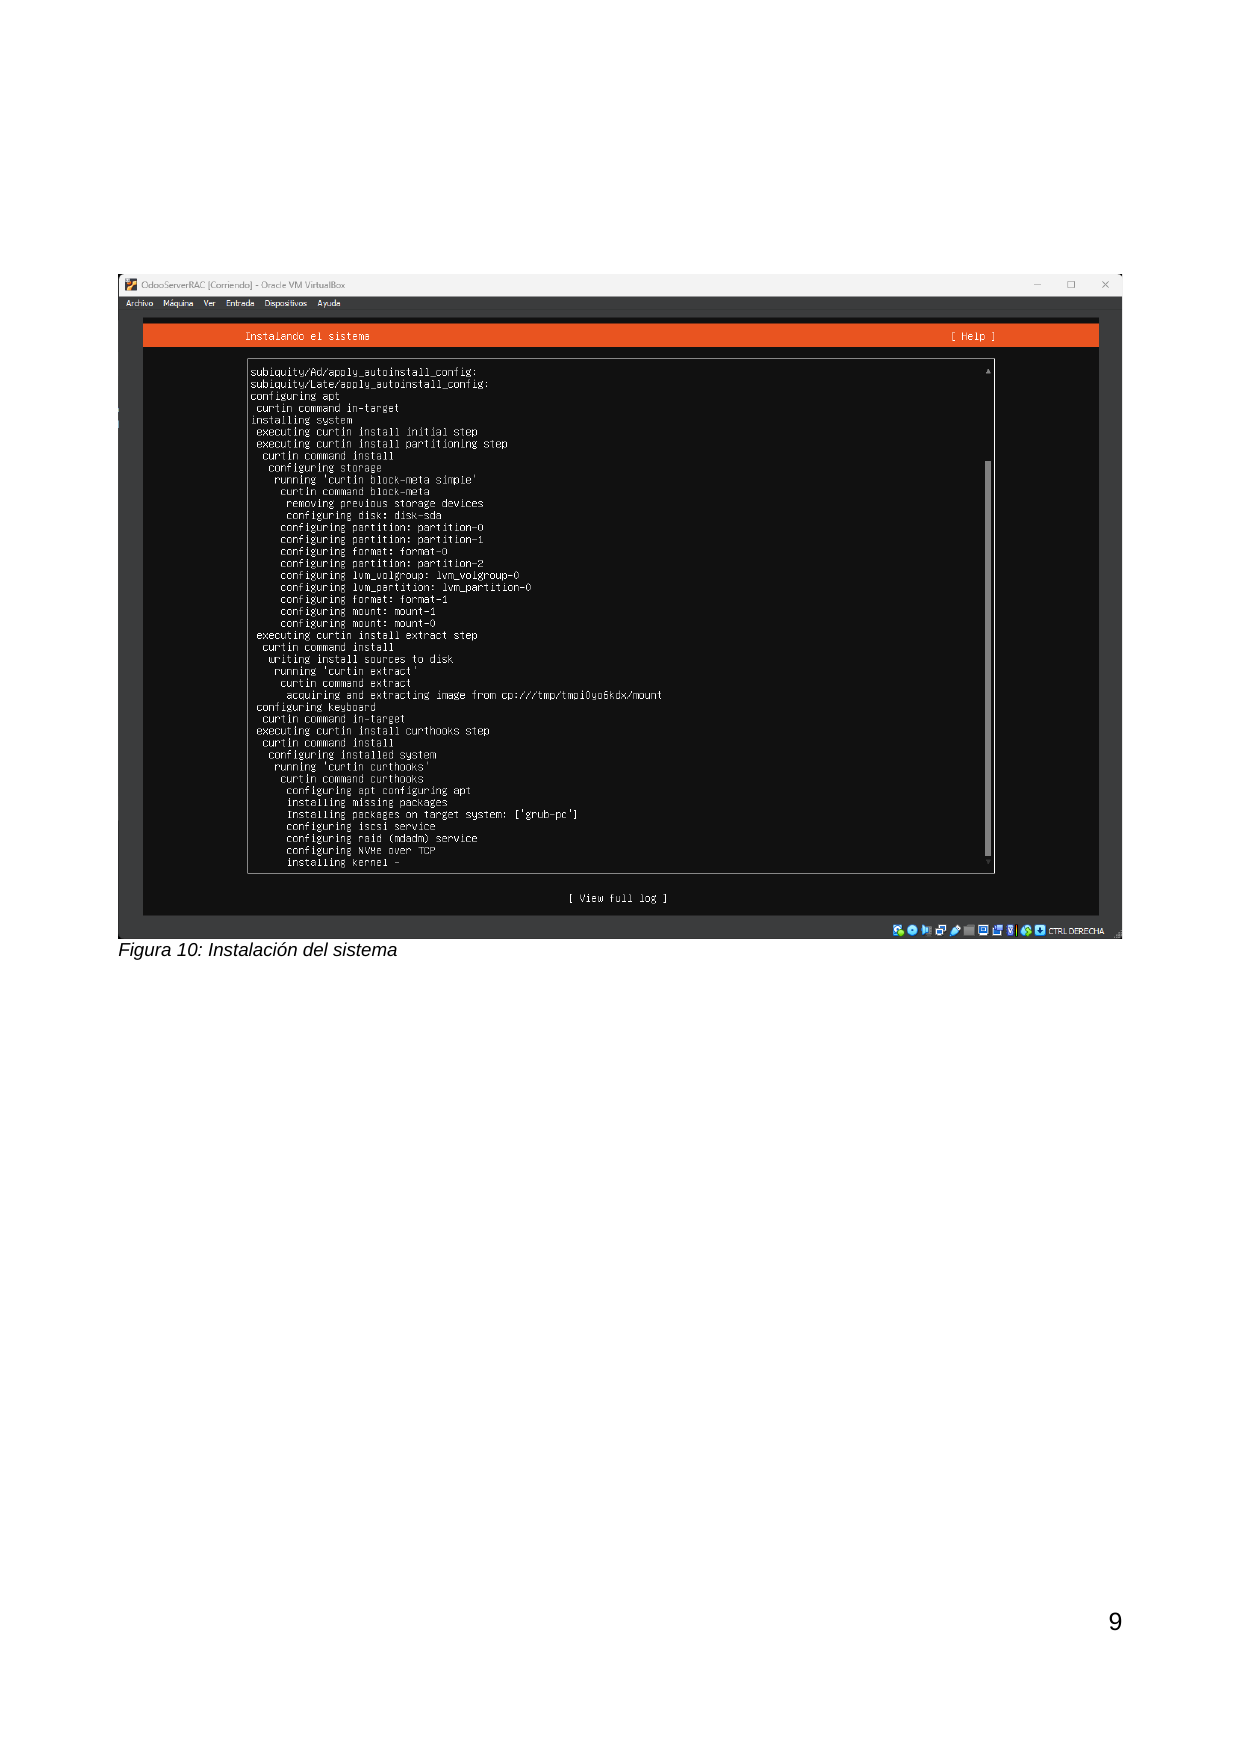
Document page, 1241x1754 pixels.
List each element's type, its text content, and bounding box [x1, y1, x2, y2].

text Figura 10: Instalación del sistema [118, 939, 1122, 960]
picture [118, 274, 1123, 939]
